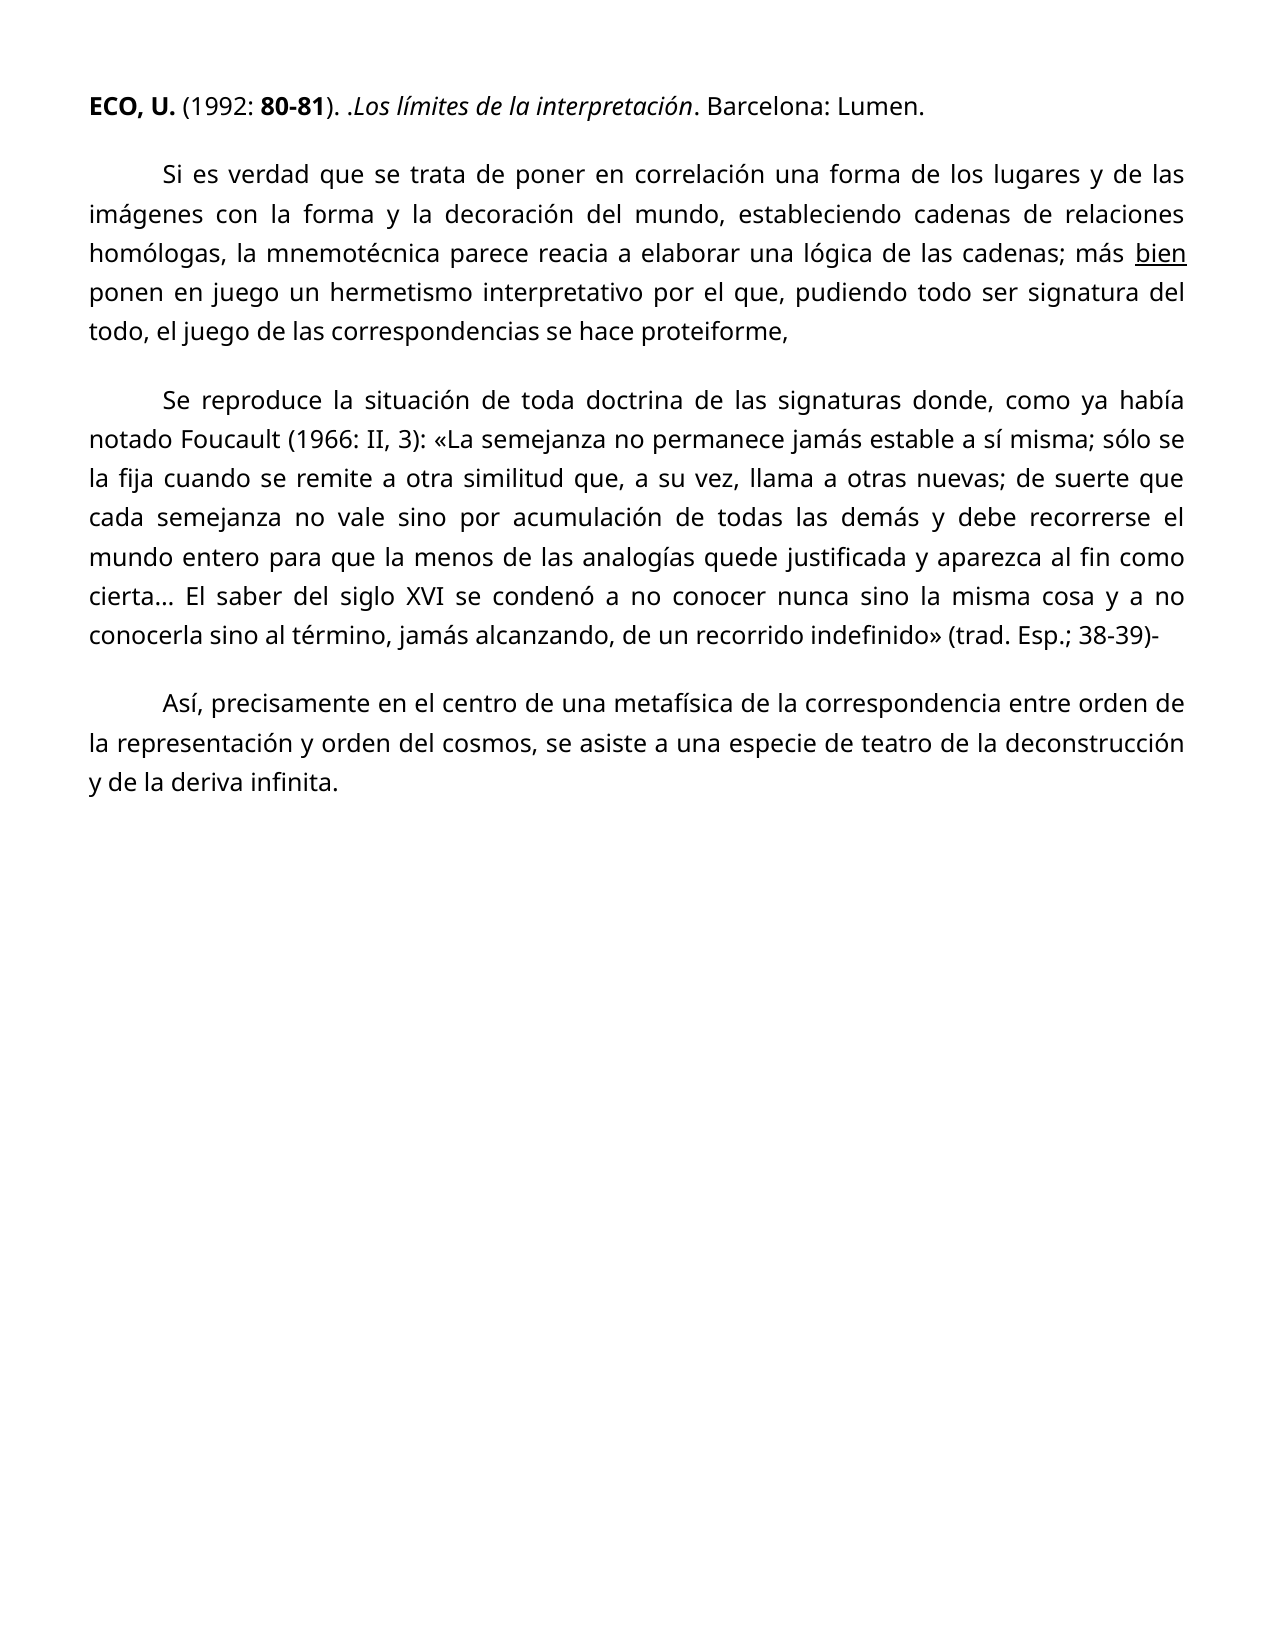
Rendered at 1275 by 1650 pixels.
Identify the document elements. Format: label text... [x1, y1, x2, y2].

text Se reproduce la situación de toda doctrina de las signaturas donde, como ya había notado Foucault (1966: II, 3): «La semejanza no permanece jamás estable a sí misma; sólo se la fija cuando se remite a otra similitud que, a su vez, llama a otras nuevas; de suerte que cada semejanza no vale sino por acumulación de todas las demás y debe recorrerse el mundo entero para que la menos de las analogías quede justificada y aparezca al fin como cierta… El saber del siglo XVI se condenó a no conocer nunca sino la misma cosa y a no conocerla sino al término, jamás alcanzando, de un recorrido indefinido» (trad. Esp.; 38-39)- [88, 382, 1186, 652]
text Si es verdad que se trata de poner en correlación una forma de los lugares y de las imágenes con la forma y la decoración del mundo, estableciendo cadenas de relaciones homólogas, la mnemotécnica parece reacia a elaborar una lógica de las cadenas; más bien ponen en juego un hermetismo interpretativo por el que, pudiendo todo ser signatura del todo, el juego de las correspondencias se hace proteiforme, [88, 157, 1186, 348]
text Así, precisamente en el centro de una metafísica de la correspondencia entre orden de la representación y orden del cosmos, se asiste a una especie de teatro de la deconstrucción y de la deriva infinita. [88, 686, 1186, 798]
text ECO, U. (1992: 80-81). .Los límites de la interpretación. Barcelona: Lumen. [88, 88, 1186, 123]
